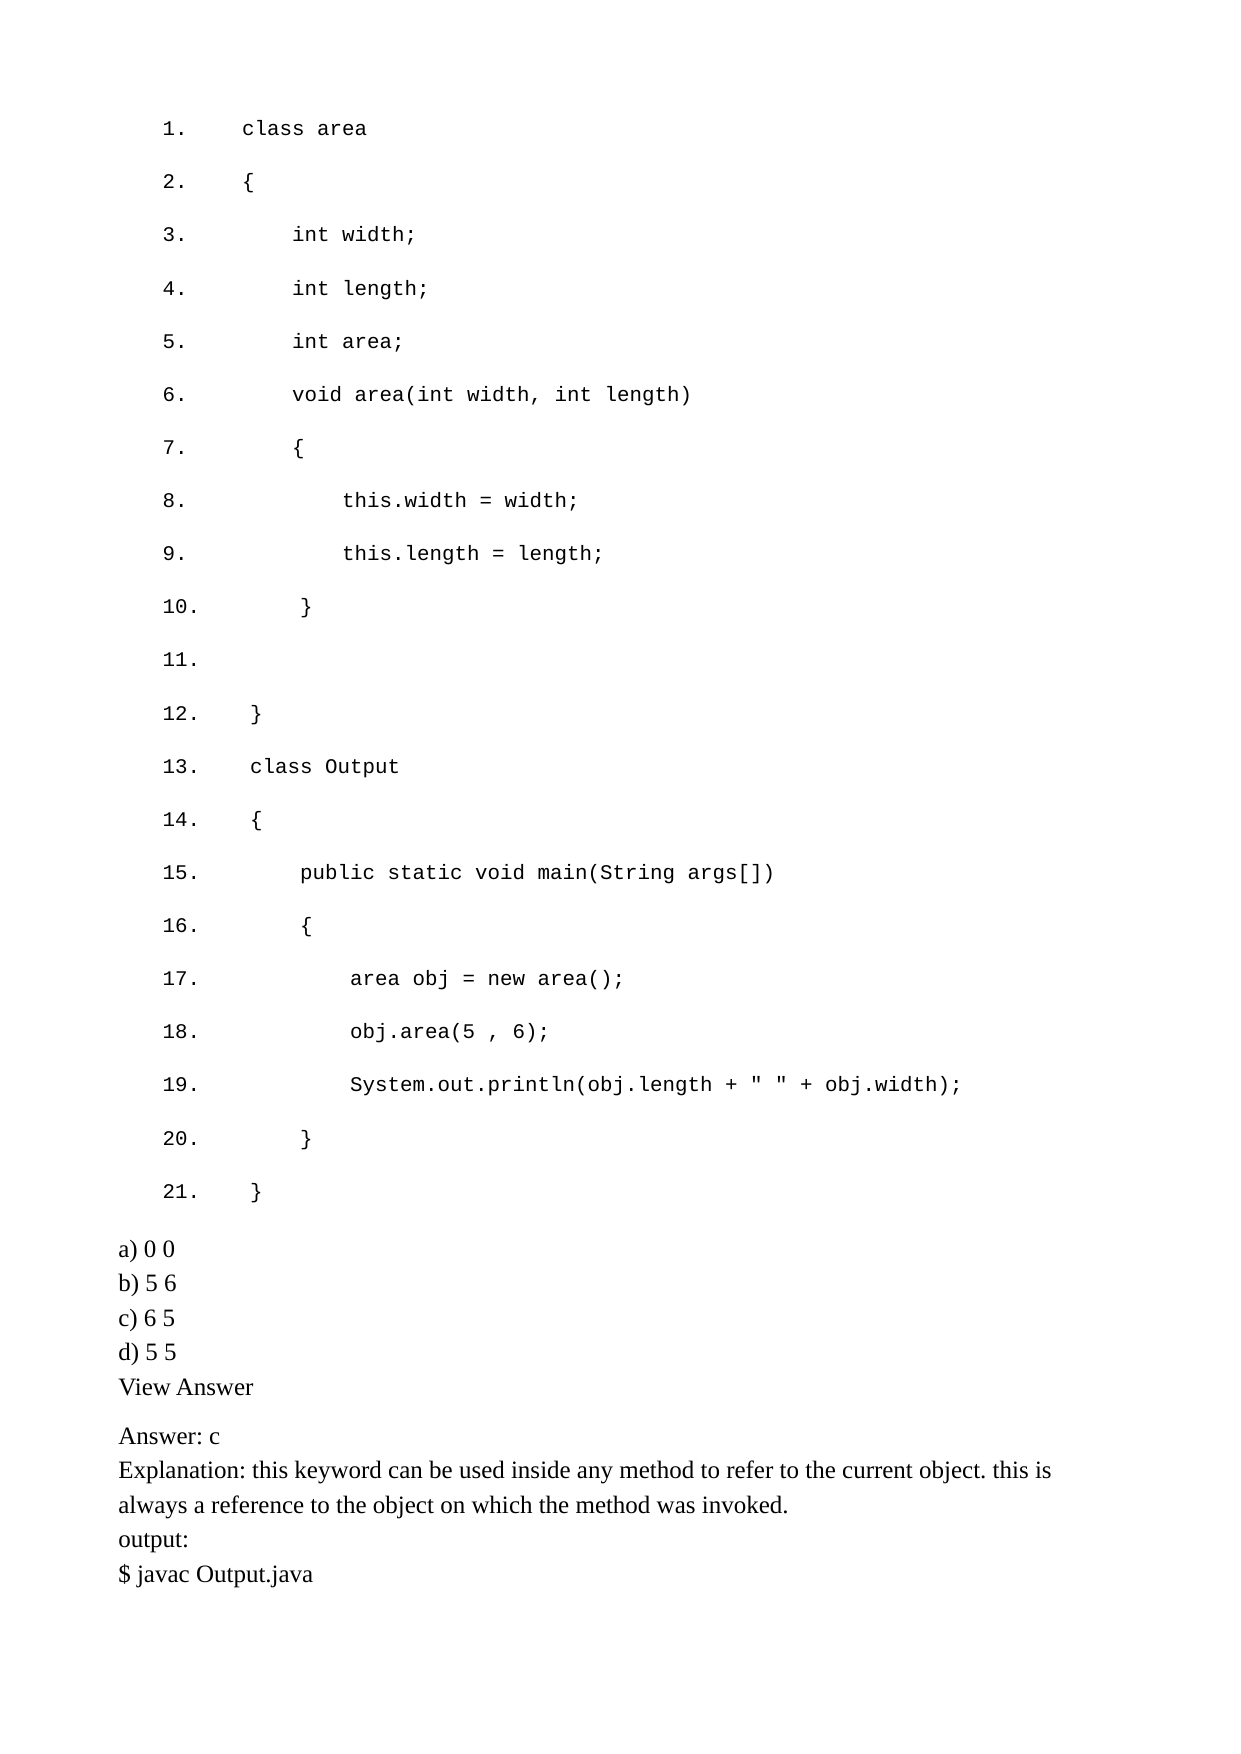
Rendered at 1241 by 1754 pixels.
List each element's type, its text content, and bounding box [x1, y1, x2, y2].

list this.width = width; [162, 490, 1122, 514]
list class Output [162, 756, 1122, 779]
list this.length = length; [162, 543, 1122, 567]
list { [162, 915, 1122, 939]
list int width; [162, 224, 1122, 248]
list class area [162, 118, 1122, 142]
list { [162, 809, 1122, 832]
list obj.area(5 , 6); [162, 1021, 1122, 1045]
text Answer: c Explanation: this keyword can be used inside any method to refer to the current object. this is always a reference to the object on which the method was invoked. output: $ javac Output.java [118, 1421, 1122, 1587]
list System.out.println(obj.length + " " + obj.width); [162, 1074, 1122, 1098]
list } [162, 702, 1122, 726]
list int area; [162, 331, 1122, 354]
list int length; [162, 277, 1122, 301]
list } [162, 1127, 1122, 1151]
list } [162, 596, 1122, 620]
list { [162, 437, 1122, 461]
list void area(int width, int length) [162, 384, 1122, 407]
list area obj = new area(); [162, 968, 1122, 992]
list { [162, 171, 1122, 195]
list } [162, 1181, 1122, 1204]
text a) 0 0 b) 5 6 c) 6 5 d) 5 5 View Answer [118, 1234, 1122, 1400]
list public static void main(String args[]) [162, 862, 1122, 886]
